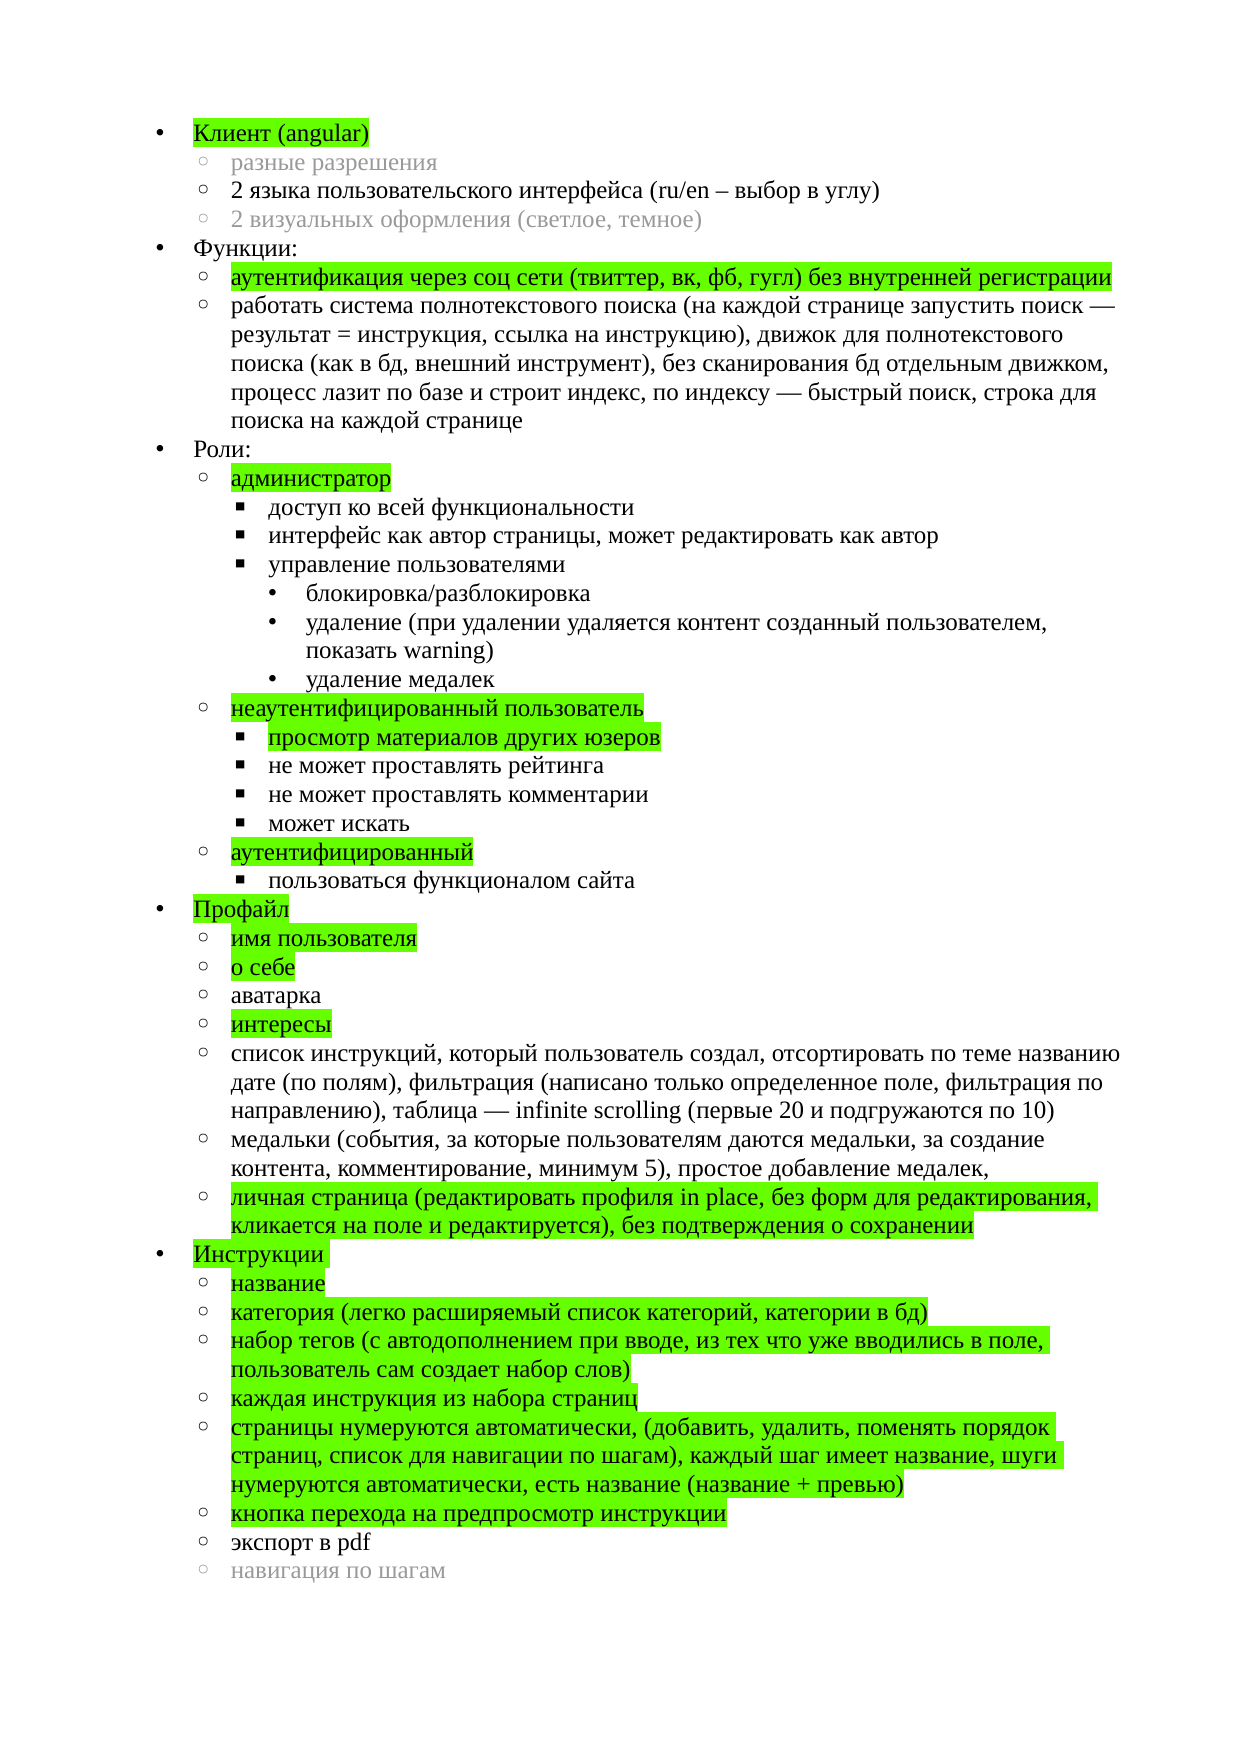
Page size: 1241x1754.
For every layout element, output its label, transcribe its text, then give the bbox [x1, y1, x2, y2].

list просмотр материалов других юзеров [231, 722, 1122, 751]
list не может проставлять комментарии [231, 779, 1122, 808]
list Роли: [156, 434, 1122, 463]
list Инструкции [156, 1239, 1122, 1268]
list неаутентифицированный пользователь [193, 693, 1122, 722]
list о себе [193, 952, 1122, 981]
list кнопка перехода на предпросмотр инструкции [193, 1498, 1122, 1527]
list аутентифицированный [193, 837, 1122, 866]
list блокировка/разблокировка [268, 578, 1122, 607]
list набор тегов (с автодополнением при вводе, из тех что уже вводились в поле, пользователь сам создает набор слов) [193, 1326, 1122, 1383]
list интерфейс как автор страницы, может редактировать как автор [231, 521, 1122, 549]
list Функции: [156, 233, 1122, 262]
list 2 визуальных оформления (светлое, темное) [193, 204, 1122, 233]
list 2 языка пользовательского интерфейса (ru/en – выбор в углу) [193, 176, 1122, 204]
list не может проставлять рейтинга [231, 751, 1122, 779]
list разные разрешения [193, 147, 1122, 176]
list работать система полнотекстового поиска (на каждой странице запустить поиск — результат = инструкция, ссылка на инструкцию), движок для полнотекстового поиска (как в бд, внешний инструмент), без сканирования бд отдельным движком, процесс лазит по базе и строит индекс, по индексу — быстрый поиск, строка для поиска на каждой странице [193, 291, 1122, 434]
list может искать [231, 808, 1122, 837]
list имя пользователя [193, 923, 1122, 952]
list медальки (события, за которые пользователям даются медальки, за создание контента, комментирование, минимум 5), простое добавление медалек, [193, 1124, 1122, 1182]
list доступ ко всей функциональности [231, 492, 1122, 521]
list аватарка [193, 981, 1122, 1009]
list удаление (при удалении удаляется контент созданный пользователем, показать warning) [268, 607, 1122, 664]
list аутентификация через соц сети (твиттер, вк, фб, гугл) без внутренней регистрации [193, 262, 1122, 291]
list пользоваться функционалом сайта [231, 866, 1122, 894]
list страницы нумеруются автоматически, (добавить, удалить, поменять порядок страниц, список для навигации по шагам), каждый шаг имеет название, шуги нумеруются автоматически, есть название (название + превью) [193, 1412, 1122, 1498]
list Профайл [156, 894, 1122, 923]
list администратор [193, 463, 1122, 492]
list личная страница (редактировать профиля in place, без форм для редактирования, кликается на поле и редактируется), без подтверждения о сохранении [193, 1182, 1122, 1239]
list каждая инструкция из набора страниц [193, 1383, 1122, 1412]
list экспорт в pdf [193, 1527, 1122, 1556]
list список инструкций, который пользователь создал, отсортировать по теме названию дате (по полям), фильтрация (написано только определенное поле, фильтрация по направлению), таблица — infinite scrolling (первые 20 и подгружаются по 10) [193, 1038, 1122, 1124]
list удаление медалек [268, 664, 1122, 693]
list категория (легко расширяемый список категорий, категории в бд) [193, 1297, 1122, 1326]
list название [193, 1268, 1122, 1297]
list интересы [193, 1009, 1122, 1038]
list Клиент (angular) [156, 118, 1122, 147]
list навигация по шагам [193, 1556, 1122, 1584]
list управление пользователями [231, 549, 1122, 578]
